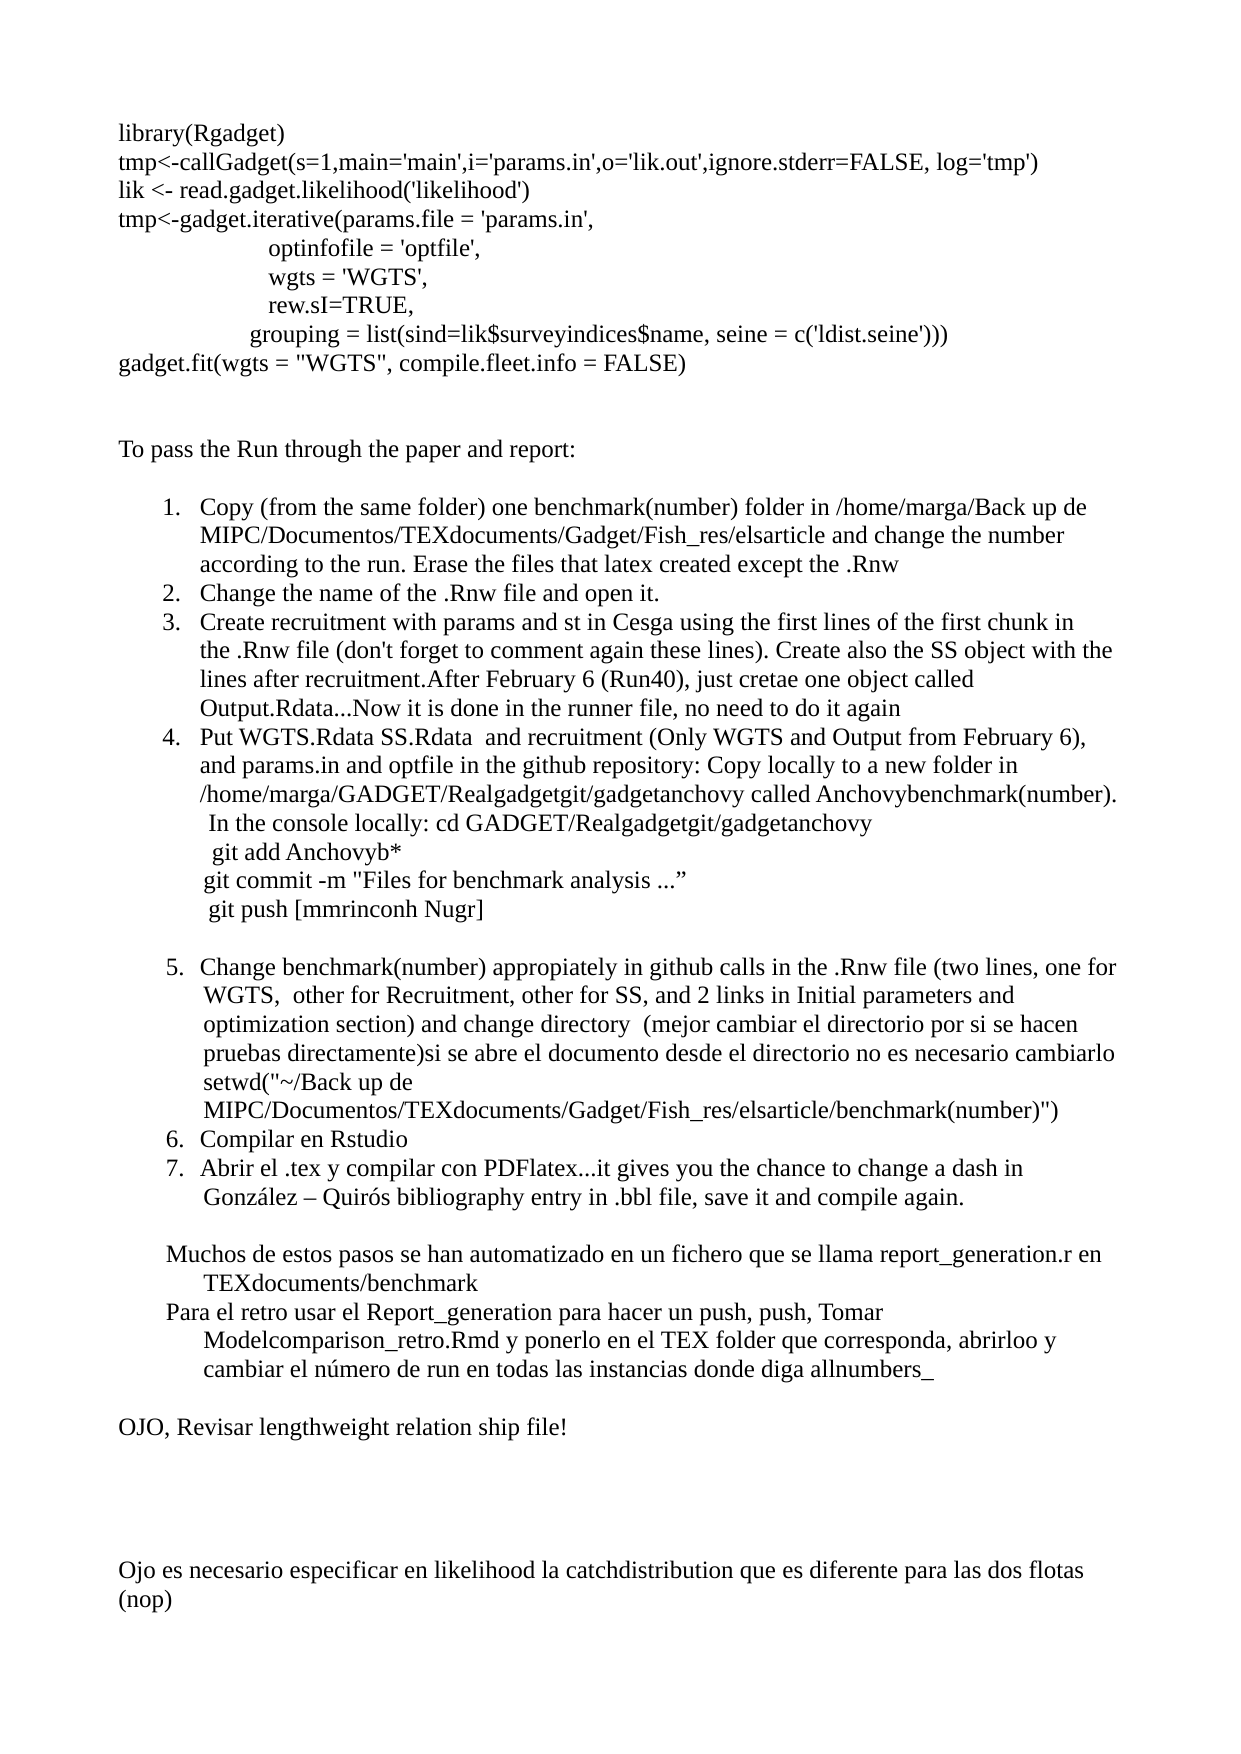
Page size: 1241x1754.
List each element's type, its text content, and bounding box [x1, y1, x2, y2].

text tmp<-gadget.iterative(params.file = 'params.in', [118, 204, 1122, 233]
text OJO, Revisar lengthweight relation ship file! [118, 1412, 1122, 1441]
text git push [mmrinconh Nugr] [208, 894, 1122, 923]
text rew.sI=TRUE, [118, 291, 1122, 319]
text grouping = list(sind=lik$surveyindices$name, seine = c('ldist.seine'))) [118, 319, 1122, 348]
text optinfofile = 'optfile', [118, 233, 1122, 262]
list Copy (from the same folder) one benchmark(number) folder in /home/marga/Back up de MIPC/Documentos/TEXdocuments/Gadget/Fish_res/elsarticle and change the number according to the run. Erase the files that latex created except the .Rnw [162, 492, 1122, 578]
text gadget.fit(wgts = "WGTS", compile.fleet.info = FALSE) [118, 348, 1122, 377]
list Put WGTS.Rdata SS.Rdata and recruitment (Only WGTS and Output from February 6), and params.in and optfile in the github repository: Copy locally to a new folder in /home/marga/GADGET/Realgadgetgit/gadgetanchovy called Anchovybenchmark(number). [162, 722, 1122, 808]
list Change benchmark(number) appropiately in github calls in the .Rnw file (two lines, one for WGTS, other for Recruitment, other for SS, and 2 links in Initial parameters and optimization section) and change directory (mejor cambiar el directorio por si se hacen pruebas directamente)si se abre el documento desde el directorio no es necesario cambiarlo setwd("~/Back up de MIPC/Documentos/TEXdocuments/Gadget/Fish_res/elsarticle/benchmark(number)") [166, 952, 1122, 1124]
list Create recruitment with params and st in Cesga using the first lines of the first chunk in the .Rnw file (don't forget to comment again these lines). Create also the SS object with the lines after recruitment.After February 6 (Run40), just cretae one object called Output.Rdata...Now it is done in the runner file, no need to do it again [162, 607, 1122, 722]
text To pass the Run through the paper and report: [118, 434, 1122, 463]
text git commit -m "Files for benchmark analysis ...” [203, 866, 1122, 894]
text Muchos de estos pasos se han automatizado en un fichero que se llama report_generation.r en TEXdocuments/benchmark [166, 1239, 1122, 1297]
text lik <- read.gadget.likelihood('likelihood') [118, 176, 1122, 204]
list Compilar en Rstudio [166, 1124, 1122, 1153]
list Abrir el .tex y compilar con PDFlatex...it gives you the chance to change a dash in González – Quirós bibliography entry in .bbl file, save it and compile again. [166, 1153, 1122, 1211]
text In the console locally: cd GADGET/Realgadgetgit/gadgetanchovy [208, 808, 1122, 837]
text Para el retro usar el Report_generation para hacer un push, push, Tomar Modelcomparison_retro.Rmd y ponerlo en el TEX folder que corresponda, abrirloo y cambiar el número de run en todas las instancias donde diga allnumbers_ [166, 1297, 1122, 1383]
text git add Anchovyb* [161, 837, 1122, 866]
text Ojo es necesario especificar en likelihood la catchdistribution que es diferente para las dos flotas (nop) [118, 1556, 1122, 1613]
text library(Rgadget) [118, 118, 1122, 147]
text wgts = 'WGTS', [118, 262, 1122, 291]
list Change the name of the .Rnw file and open it. [162, 578, 1122, 607]
text tmp<-callGadget(s=1,main='main',i='params.in',o='lik.out',ignore.stderr=FALSE, log='tmp') [118, 147, 1122, 176]
